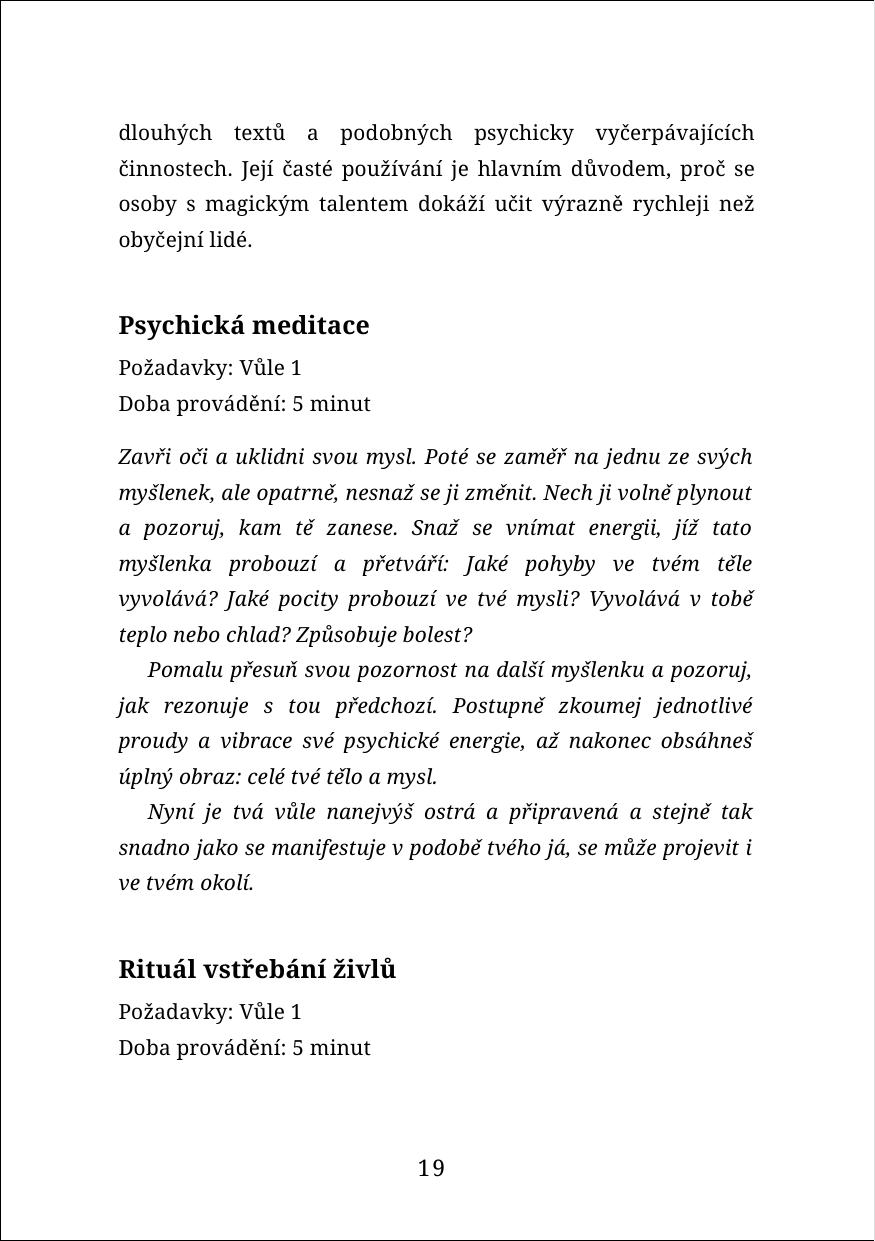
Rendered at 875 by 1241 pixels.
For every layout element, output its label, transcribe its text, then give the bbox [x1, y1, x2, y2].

text dlouhých textů a podobných psychicky vyčerpávajících činnostech. Její časté používání je hlavním důvodem, proč se osoby s magickým talentem dokáží učit výrazně rychleji než obyčejní lidé. [118, 118, 756, 253]
text Zavři oči a uklidni svou mysl. Poté se zaměř na jednu ze svých myšlenek, ale opatrně, nesnaž se ji změnit. Nech ji volně plynout a pozoruj, kam tě zanese. Snaž se vnímat energii, jíž tato myšlenka probouzí a přetváří: Jaké pohyby ve tvém těle vyvolává? Jaké pocity probouzí ve tvé mysli? Vyvolává v tobě teplo nebo chlad? Způsobuje bolest? Pomalu přesuň svou pozornost na další myšlenku a pozoruj, jak rezonuje s tou předchozí. Postupně zkoumej jednotlivé proudy a vibrace své psychické energie, až nakonec obsáhneš úplný obraz: celé tvé tělo a mysl. Nyní je tvá vůle nanejvýš ostrá a připravená a stejně tak snadno jako se manifestuje v podobě tvého já, se může projevit i ve tvém okolí. [118, 442, 756, 897]
subtitle Psychická meditace [118, 308, 756, 342]
subtitle Rituál vstřebání živlů [118, 951, 756, 985]
text Požadavky: Vůle 1 Doba provádění: 5 minut [118, 353, 756, 417]
text Požadavky: Vůle 1 Doba provádění: 5 minut [118, 997, 756, 1061]
